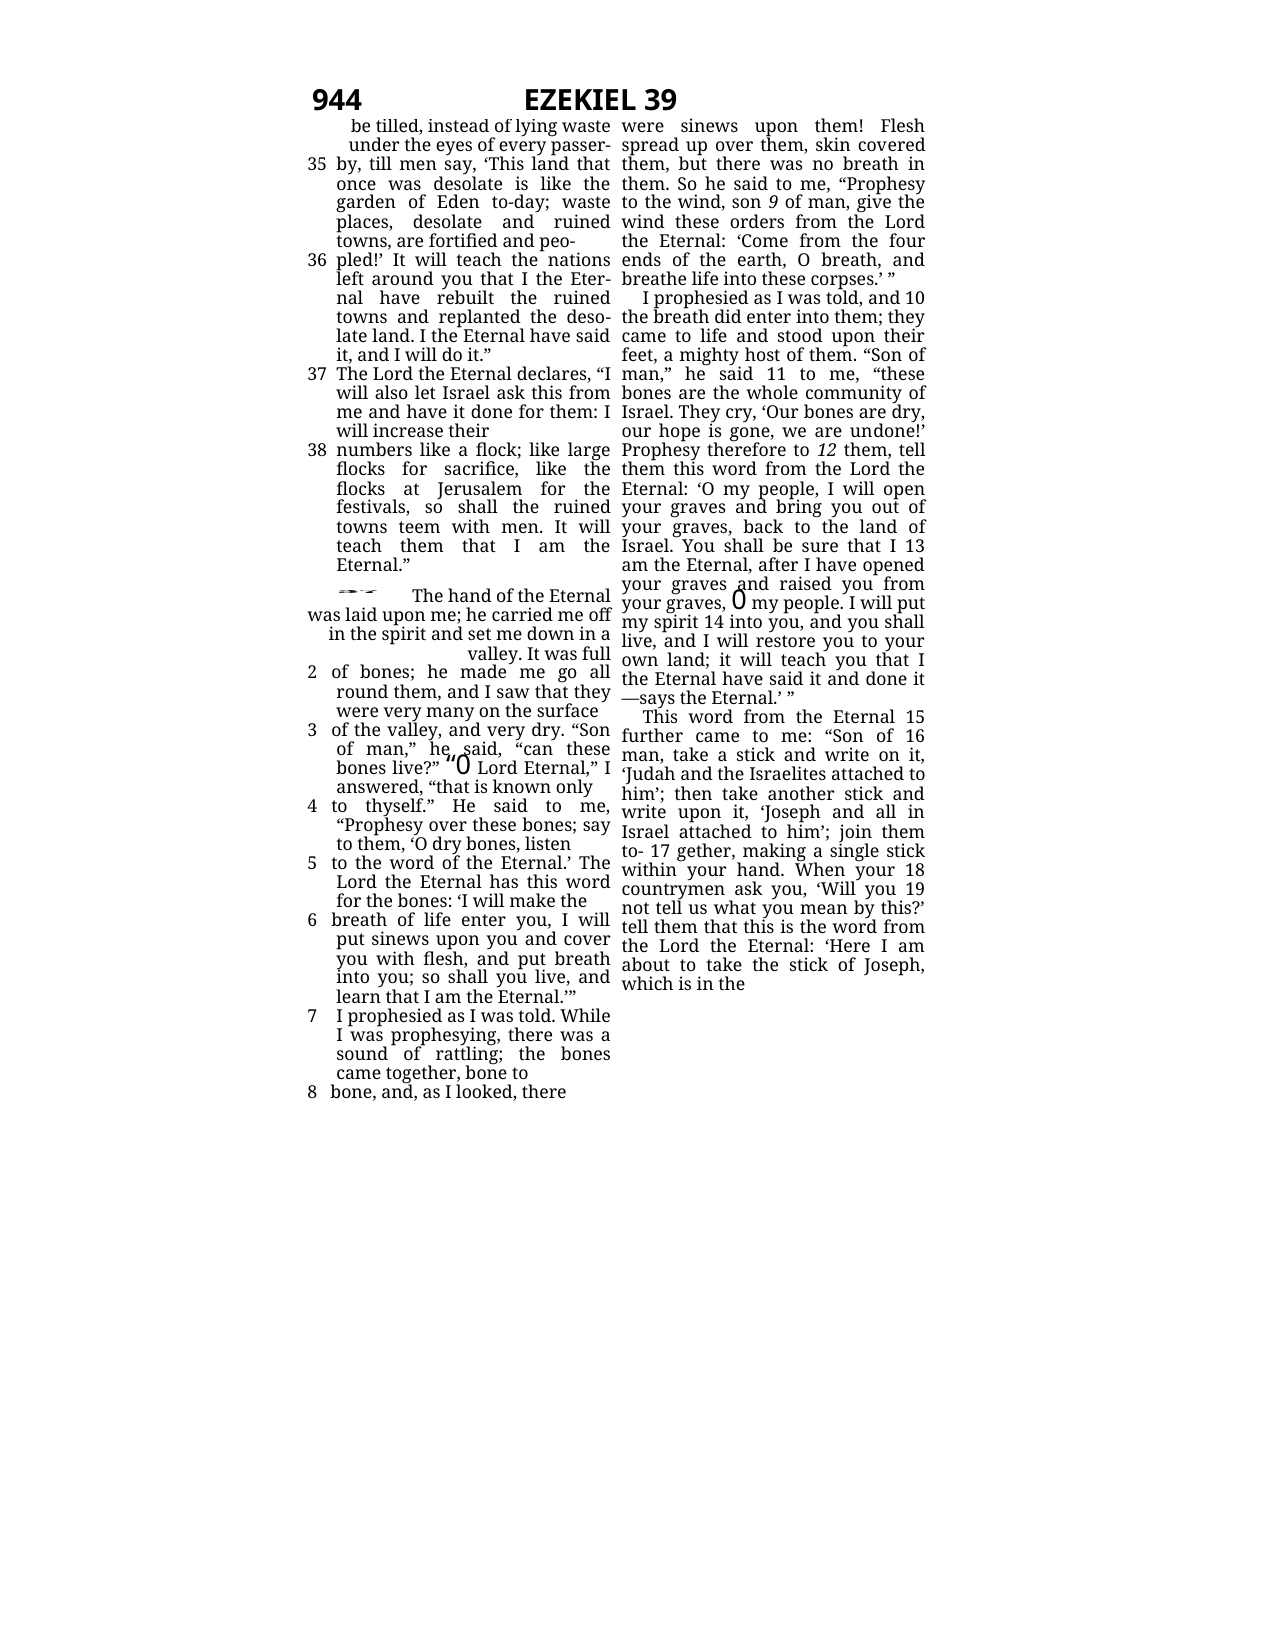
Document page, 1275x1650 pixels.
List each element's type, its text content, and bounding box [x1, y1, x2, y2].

list to the word of the Eternal.’ The Lord the Eternal has this word for the bones: ‘I will make the [307, 854, 611, 912]
text I prophesied as I was told, and 10 the breath did enter into them; they came to life and stood upon their feet, a mighty host of them. “Son of man,” he said 11 to me, “these bones are the whole community of Israel. They cry, ‘Our bones are dry, our hope is gone, we are un­done!’ Prophesy therefore to 12 them, tell them this word from the Lord the Eternal: ‘O my people, I will open your graves and bring you out of your graves, back to the land of Israel. You shall be sure that I 13 am the Eternal, after I have opened your graves and raised you from your graves, 0 my people. I will put my spirit 14 into you, and you shall live, and I will restore you to your own land; it will teach you that I the Eternal have said it and done it—says the Eternal.’ ” [621, 289, 925, 708]
list of the valley, and very dry. “Son of man,” he said, “can these bones live?” “0 Lord Eternal,” I answered, “that is known only [307, 721, 611, 797]
text were sinews upon them! Flesh spread up over them, skin cov­ered them, but there was no breath in them. So he said to me, “Prophesy to the wind, son 9 of man, give the wind these orders from the Lord the Eter­nal: ‘Come from the four ends of the earth, O breath, and breathe life into these corpses.’ ” [621, 117, 925, 289]
text be tilled, instead of lying waste under the eyes of every passer- [307, 117, 611, 156]
list The Lord the Eternal de­clares, “I will also let Israel ask this from me and have it done for them: I will increase their [307, 365, 611, 442]
list to thyself.” He said to me, “Prophesy over these bones; say to them, ‘O dry bones, listen [307, 797, 611, 854]
list breath of life enter you, I will put sinews upon you and cover you with flesh, and put breath into you; so shall you live, and learn that I am the Eternal.’” [307, 912, 611, 1007]
text This word from the Eternal 15 further came to me: “Son of 16 man, take a stick and write on it, ‘Judah and the Israelites at­tached to him’; then take another stick and write upon it, ‘Joseph and all in Israel at­tached to him’; join them to- 17 gether, making a single stick within your hand. When your 18 countrymen ask you, ‘Will you 19 not tell us what you mean by this?’ tell them that this is the word from the Lord the Eternal: ‘Here I am about to take the stick of Joseph, which is in the [621, 708, 925, 994]
list pled!’ It will teach the nations left around you that I the Eter­nal have rebuilt the ruined towns and replanted the deso­late land. I the Eternal have said it, and I will do it.” [307, 251, 611, 365]
list numbers like a flock; like large flocks for sacrifice, like the flocks at Jerusalem for the festivals, so shall the ruined towns teem with men. It will teach them that I am the Eternal.” [307, 442, 611, 575]
list by, till men say, ‘This land that once was desolate is like the garden of Eden to-day; waste places, desolate and ruined towns, are fortified and peo- [307, 156, 611, 251]
list bone, and, as I looked, there [307, 1083, 611, 1102]
list I prophesied as I was told. While I was prophesying, there was a sound of rattling; the bones came together, bone to [307, 1007, 611, 1083]
list of bones; he made me go all round them, and I saw that they were very many on the surface [307, 664, 611, 721]
text The hand of the Eternal was laid upon me; he car­ried me off in the spirit and set me down in a valley. It was full [307, 587, 611, 664]
